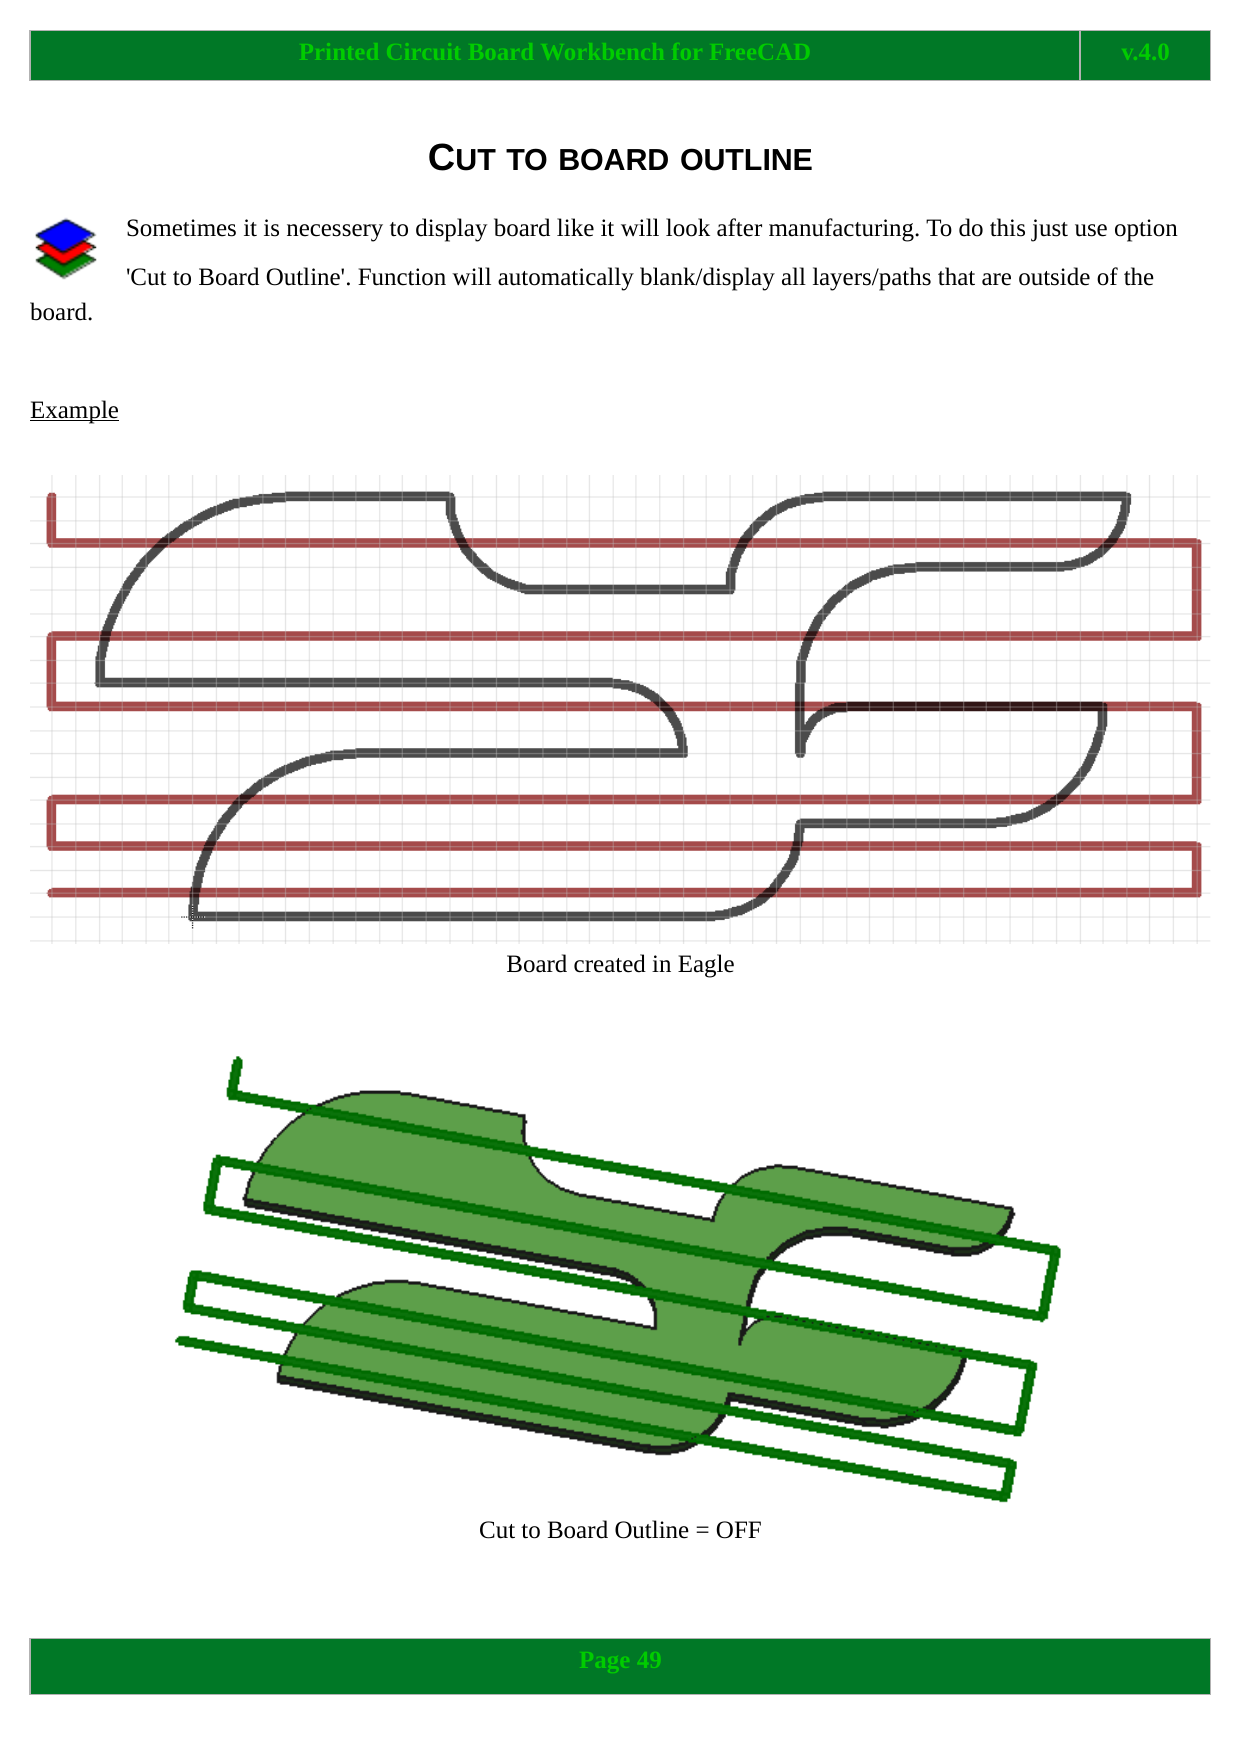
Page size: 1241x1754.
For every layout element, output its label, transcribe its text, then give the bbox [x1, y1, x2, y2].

subtitle Cut to board outline [30, 135, 1211, 179]
text Sometimes it is necessery to display board like it will look after manufacturing. To do this just use option [101, 213, 1211, 242]
picture [30, 213, 101, 284]
picture [30, 475, 1211, 944]
text Example [30, 395, 1211, 423]
picture [163, 1030, 1078, 1510]
text Cut to Board Outline = OFF [30, 1030, 1211, 1544]
text Board created in Eagle [30, 944, 1211, 978]
text 'Cut to Board Outline'. Function will automatically blank/display all layers/paths that are outside of the board. [30, 262, 1211, 325]
